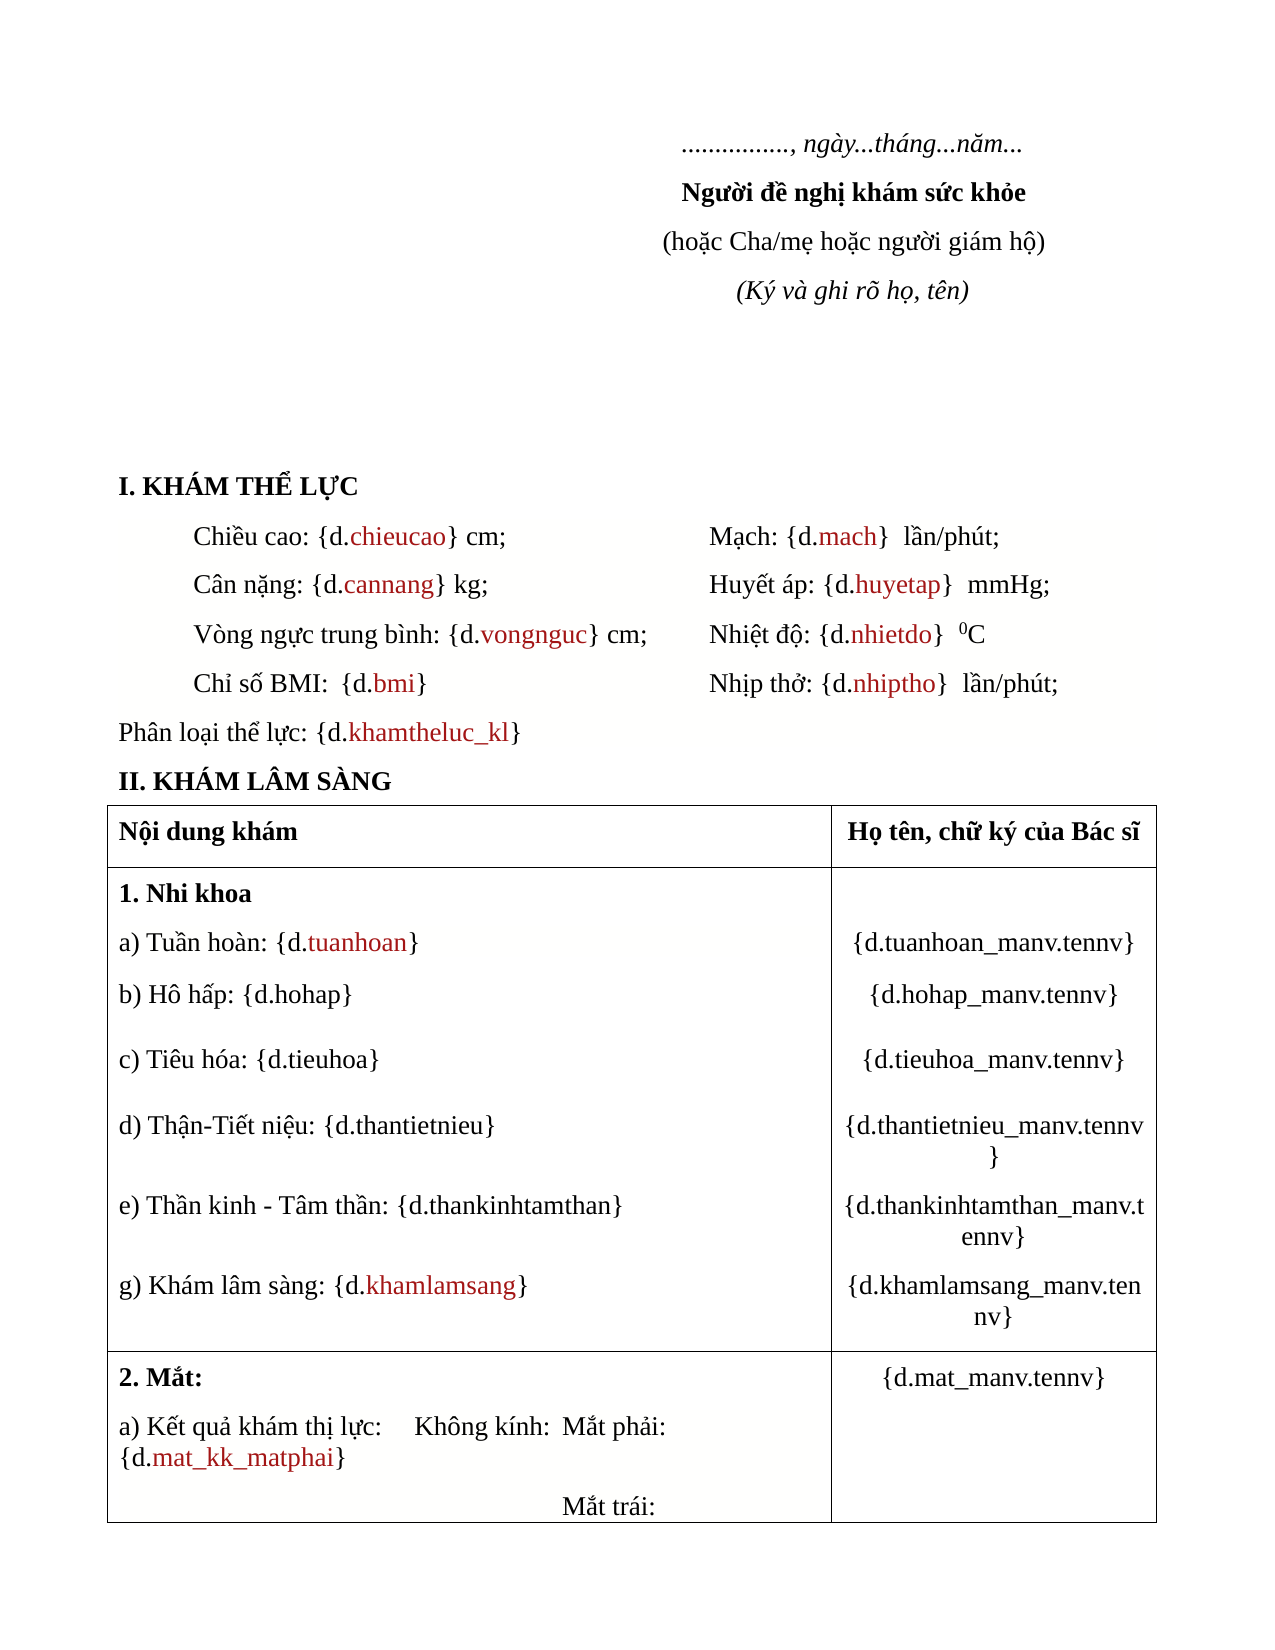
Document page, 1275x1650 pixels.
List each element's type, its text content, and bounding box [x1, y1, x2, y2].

text Chiều cao: {d.chieucao} cm; Mạch: {d.mach} lần/phút; [118, 519, 1157, 551]
text Cân nặng: {d.cannang} kg; Huyết áp: {d.huyetap} mmHg; [118, 569, 1157, 600]
text II. KHÁM LÂM SÀNG [118, 765, 1157, 796]
table_cell {d.thantietnieu_manv.tennv} [832, 1100, 1156, 1180]
table_header ................, ngày...tháng...năm... [605, 118, 1102, 167]
table_cell [107, 167, 605, 462]
table_cell {d.thankinhtamthan_manv.tennv} [832, 1180, 1156, 1260]
table_cell b) Hô hấp: {d.hohap} [108, 969, 831, 1034]
table_cell {d.hohap_manv.tennv} [832, 969, 1156, 1034]
table_header Nội dung khám [108, 806, 831, 867]
text Vòng ngực trung bình: {d.vongnguc} cm; Nhiệt độ: {d.nhietdo} 0C [118, 618, 1157, 649]
table_cell {d.khamlamsang_manv.tennv} [832, 1260, 1156, 1351]
table_cell 2. Mắt: a) Kết quả khám thị lực: Không kính: Mắt phải: {d.mat_kk_matphai} Mắt trái: [108, 1352, 831, 1522]
table_cell Người đề nghị khám sức khỏe (hoặc Cha/mẹ hoặc người giám hộ) (Ký và ghi rõ họ, tên) [605, 167, 1102, 462]
table_cell {d.mat_manv.tennv} [832, 1352, 1156, 1522]
table_cell g) Khám lâm sàng: {d.khamlamsang} [108, 1260, 831, 1351]
table_header [107, 118, 605, 167]
table_cell {d.tieuhoa_manv.tennv} [832, 1034, 1156, 1100]
text Chỉ số BMI: {d.bmi} Nhịp thở: {d.nhiptho} lần/phút; [118, 667, 1157, 698]
table_cell e) Thần kinh - Tâm thần: {d.thankinhtamthan} [108, 1180, 831, 1260]
table_cell 1. Nhi khoa a) Tuần hoàn: {d.tuanhoan} [108, 868, 831, 969]
table_header Họ tên, chữ ký của Bác sĩ [832, 806, 1156, 867]
table_cell {d.tuanhoan_manv.tennv} [832, 868, 1156, 969]
text I. KHÁM THỂ LỰC [118, 471, 1157, 502]
table_cell d) Thận-Tiết niệu: {d.thantietnieu} [108, 1100, 831, 1180]
table_cell c) Tiêu hóa: {d.tieuhoa} [108, 1034, 831, 1100]
text Phân loại thể lực: {d.khamtheluc_kl} [118, 716, 1157, 747]
